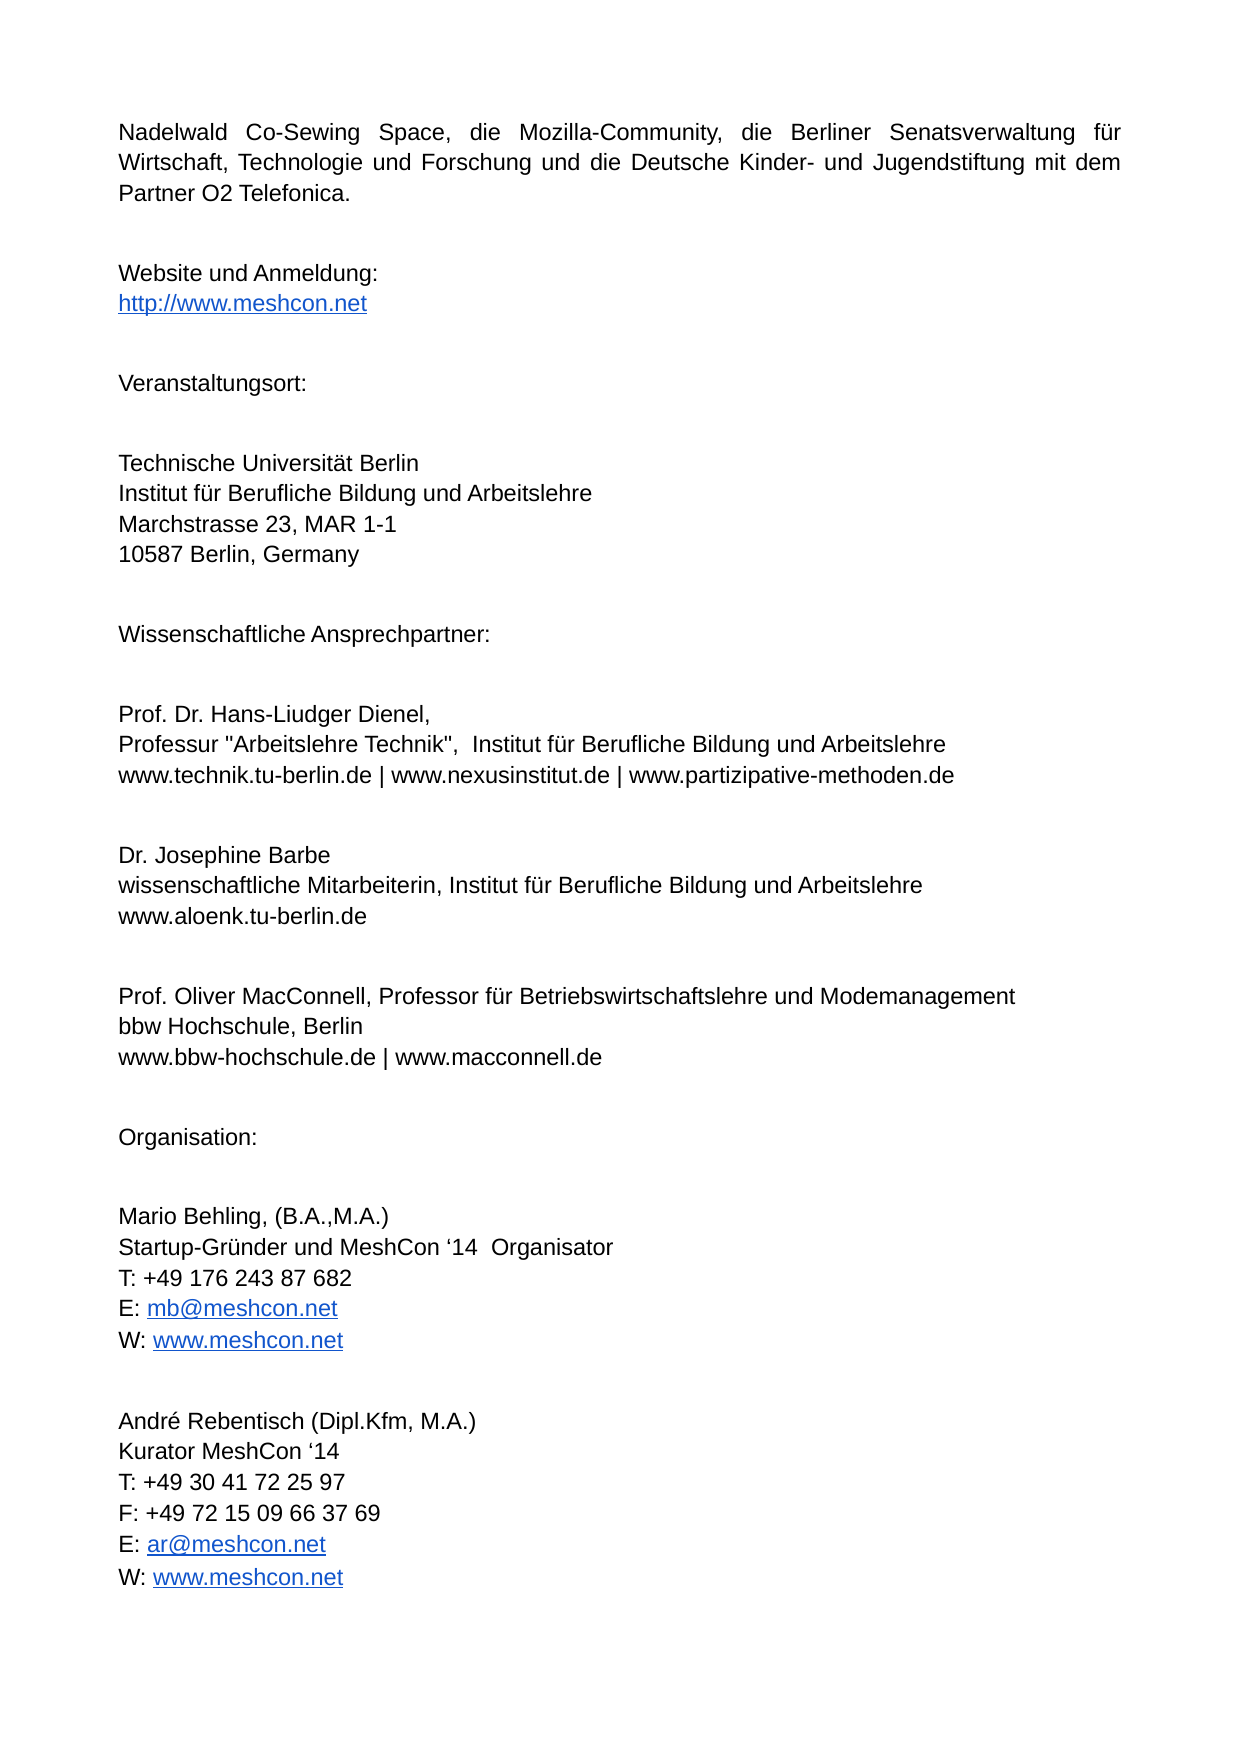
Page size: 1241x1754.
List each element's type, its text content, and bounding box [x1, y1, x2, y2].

text Dr. Josephine Barbe [118, 841, 1122, 868]
text Kurator MeshCon ‘14 [118, 1438, 1122, 1464]
text F: +49 72 15 09 66 37 69 [118, 1499, 1122, 1526]
text T: +49 30 41 72 25 97 [118, 1468, 1122, 1495]
text www.aloenk.tu-berlin.de [118, 902, 1122, 929]
text Mario Behling, (B.A.,M.A.) [118, 1203, 1122, 1230]
text Organisation: [118, 1123, 1122, 1150]
text E: ar@meshcon.net W: www.meshcon.net [118, 1529, 1122, 1591]
text T: +49 176 243 87 682 [118, 1264, 1122, 1291]
text www.technik.tu-berlin.de | www.nexusinstitut.de | www.partizipative-methoden.de [118, 762, 1122, 788]
text E: mb@meshcon.net [118, 1295, 1122, 1322]
text Prof. Oliver MacConnell, Professor für Betriebswirtschaftslehre und Modemanagement [118, 982, 1122, 1009]
text Prof. Dr. Hans-Liudger Dienel, [118, 700, 1122, 727]
text Website und Anmeldung: [118, 259, 1122, 286]
text Wissenschaftliche Ansprechpartner: [118, 621, 1122, 647]
text Technische Universität Berlin Institut für Berufliche Bildung und Arbeitslehre [118, 449, 1122, 507]
text wissenschaftliche Mitarbeiterin, Institut für Berufliche Bildung und Arbeitslehre [118, 872, 1122, 899]
text Nadelwald Co-Sewing Space, die Mozilla-Community, die Berliner Senatsverwaltung für Wirtschaft, Technologie und Forschung und die Deutsche Kinder- und Jugendstiftung mit dem Partner O2 Telefonica. [118, 118, 1122, 206]
text Marchstrasse 23, MAR 1-1 10587 Berlin, Germany [118, 510, 1122, 568]
text André Rebentisch (Dipl.Kfm, M.A.) [118, 1407, 1122, 1434]
text W: www.meshcon.net [118, 1325, 1122, 1354]
text Startup-Gründer und MeshCon ‘14 Organisator [118, 1233, 1122, 1260]
text www.bbw-hochschule.de | www.macconnell.de [118, 1043, 1122, 1070]
text http://www.meshcon.net [118, 290, 1122, 317]
text Veranstaltungsort: [118, 369, 1122, 396]
text Professur "Arbeitslehre Technik", Institut für Berufliche Bildung und Arbeitslehre [118, 731, 1122, 758]
text bbw Hochschule, Berlin [118, 1013, 1122, 1040]
